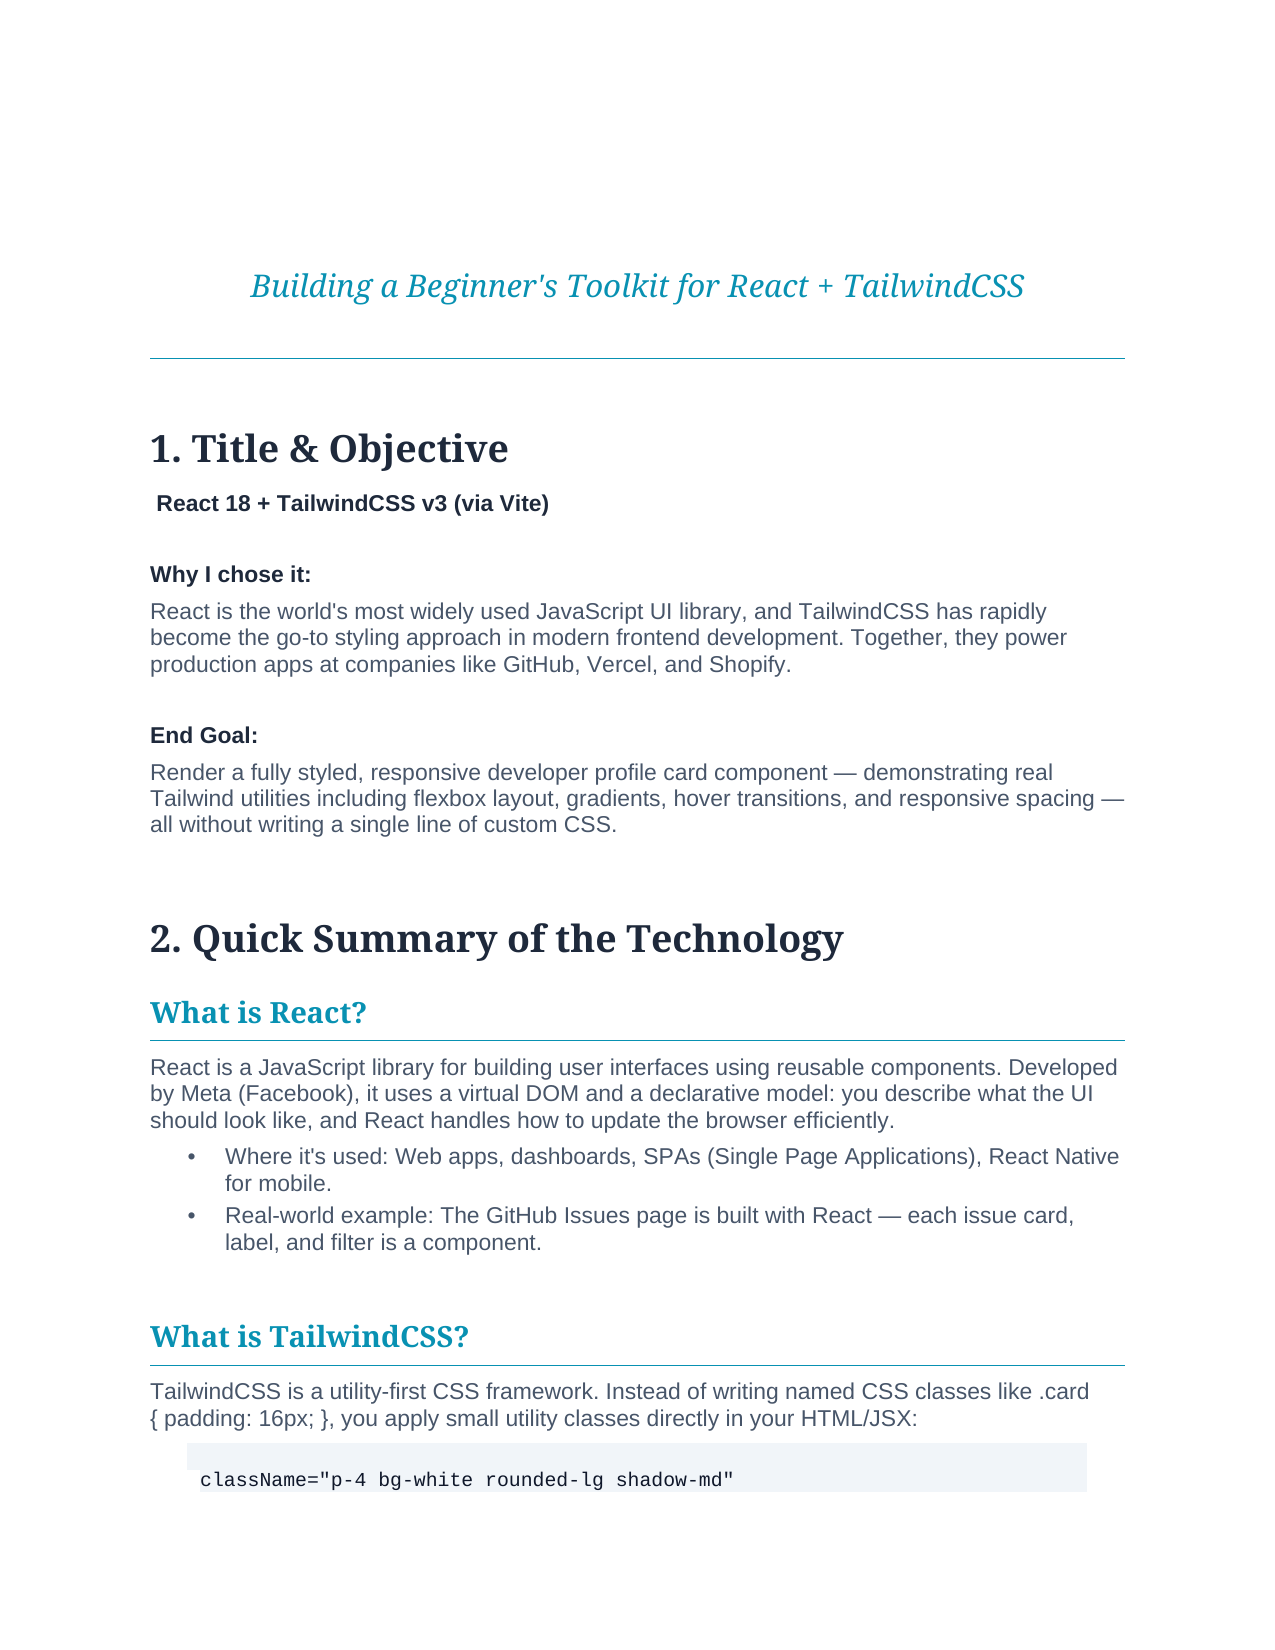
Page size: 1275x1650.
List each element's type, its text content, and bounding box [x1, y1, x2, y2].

text TailwindCSS is a utility-first CSS framework. Instead of writing named CSS classes like .card { padding: 16px; }, you apply small utility classes directly in your HTML/JSX: [150, 1378, 1125, 1431]
text Render a fully styled, responsive developer profile card component — demonstrating real Tailwind utilities including flexbox layout, gradients, hover transitions, and responsive spacing — all without writing a single line of custom CSS. [150, 759, 1125, 838]
subtitle What is React? [150, 992, 1125, 1040]
list Where it's used: Web apps, dashboards, SPAs (Single Page Applications), React Native for mobile. [187, 1143, 1125, 1196]
text React 18 + TailwindCSS v3 (via Vite) [150, 489, 1125, 516]
subtitle 2. Quick Summary of the Technology [150, 912, 1125, 963]
text className="p-4 bg-white rounded-lg shadow-md" [200, 1470, 1087, 1492]
text Why I chose it: [150, 561, 1125, 587]
subtitle What is TailwindCSS? [150, 1317, 1125, 1365]
text End Goal: [150, 722, 1125, 748]
subtitle 1. Title & Objective [150, 422, 1125, 473]
text Building a Beginner's Toolkit for React + TailwindCSS [150, 264, 1125, 306]
list Real-world example: The GitHub Issues page is built with React — each issue card, label, and filter is a component. [187, 1202, 1125, 1255]
text React is a JavaScript library for building user interfaces using reusable components. Developed by Meta (Facebook), it uses a virtual DOM and a declarative model: you describe what the UI should look like, and React handles how to update the browser efficiently. [150, 1054, 1125, 1133]
text React is the world's most widely used JavaScript UI library, and TailwindCSS has rapidly become the go-to styling approach in modern frontend development. Together, they power production apps at companies like GitHub, Vercel, and Shopify. [150, 598, 1125, 677]
